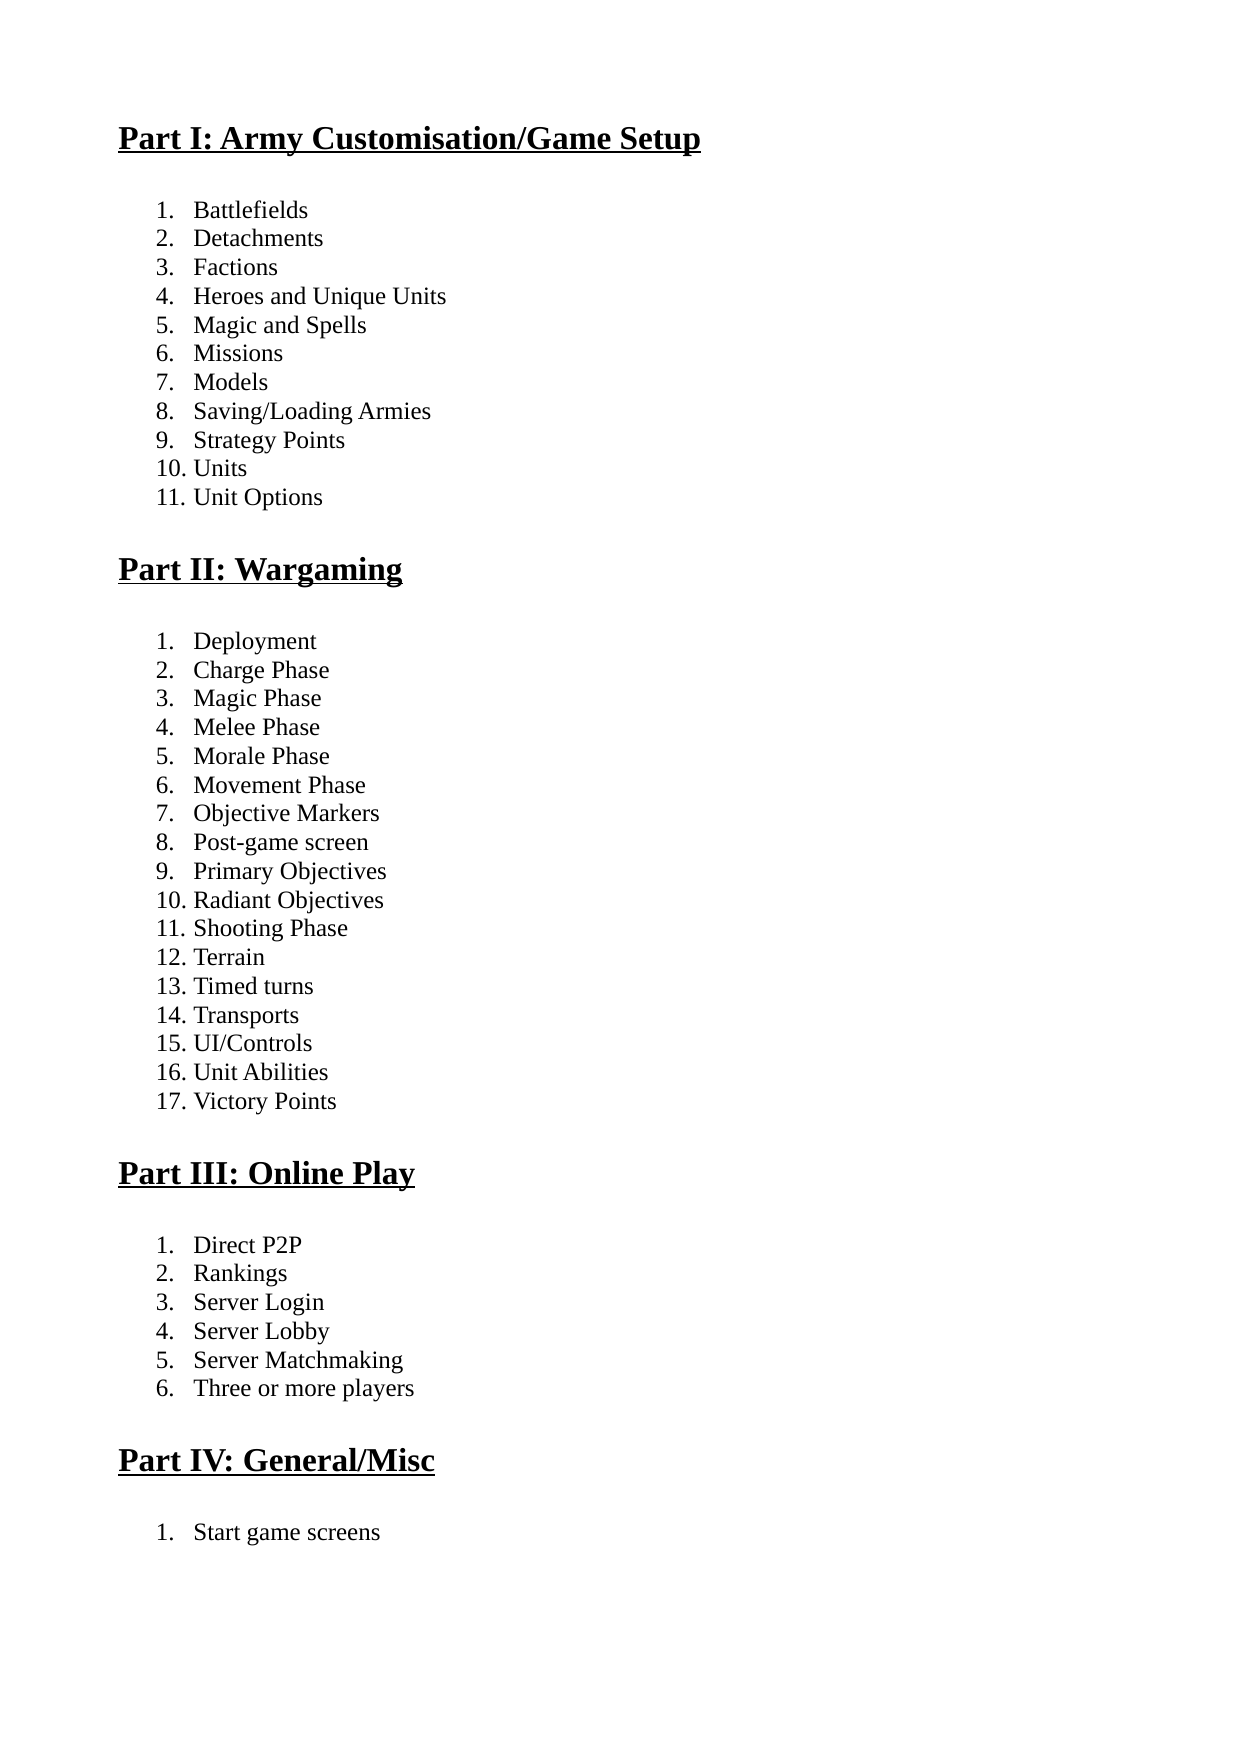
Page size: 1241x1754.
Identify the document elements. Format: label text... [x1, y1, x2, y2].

list Unit Abilities [156, 1057, 1122, 1086]
list Missions [156, 338, 1122, 367]
list Charge Phase [156, 655, 1122, 683]
list Server Lobby [156, 1316, 1122, 1345]
list Server Login [156, 1287, 1122, 1316]
text Part I: Army Customisation/Game Setup [118, 118, 1122, 156]
list Unit Options [156, 482, 1122, 511]
list Post-game screen [156, 827, 1122, 856]
list UI/Controls [156, 1028, 1122, 1057]
list Detachments [156, 223, 1122, 252]
text Part III: Online Play [118, 1153, 1122, 1191]
list Morale Phase [156, 741, 1122, 770]
list Server Matchmaking [156, 1345, 1122, 1373]
list Magic Phase [156, 683, 1122, 712]
text Part IV: General/Misc [118, 1441, 1122, 1479]
list Strategy Points [156, 425, 1122, 453]
list Timed turns [156, 971, 1122, 1000]
list Melee Phase [156, 712, 1122, 741]
list Direct P2P [156, 1230, 1122, 1258]
list Three or more players [156, 1373, 1122, 1402]
list Heroes and Unique Units [156, 281, 1122, 310]
list Radiant Objectives [156, 885, 1122, 913]
list Deployment [156, 626, 1122, 655]
list Shooting Phase [156, 913, 1122, 942]
list Factions [156, 252, 1122, 281]
list Magic and Spells [156, 310, 1122, 338]
list Objective Markers [156, 798, 1122, 827]
list Victory Points [156, 1086, 1122, 1115]
list Transports [156, 1000, 1122, 1028]
list Start game screens [156, 1517, 1122, 1546]
list Models [156, 367, 1122, 396]
list Terrain [156, 942, 1122, 971]
text Part II: Wargaming [118, 549, 1122, 588]
list Movement Phase [156, 770, 1122, 798]
list Primary Objectives [156, 856, 1122, 885]
list Battlefields [156, 195, 1122, 223]
list Rankings [156, 1258, 1122, 1287]
list Saving/Loading Armies [156, 396, 1122, 425]
list Units [156, 453, 1122, 482]
